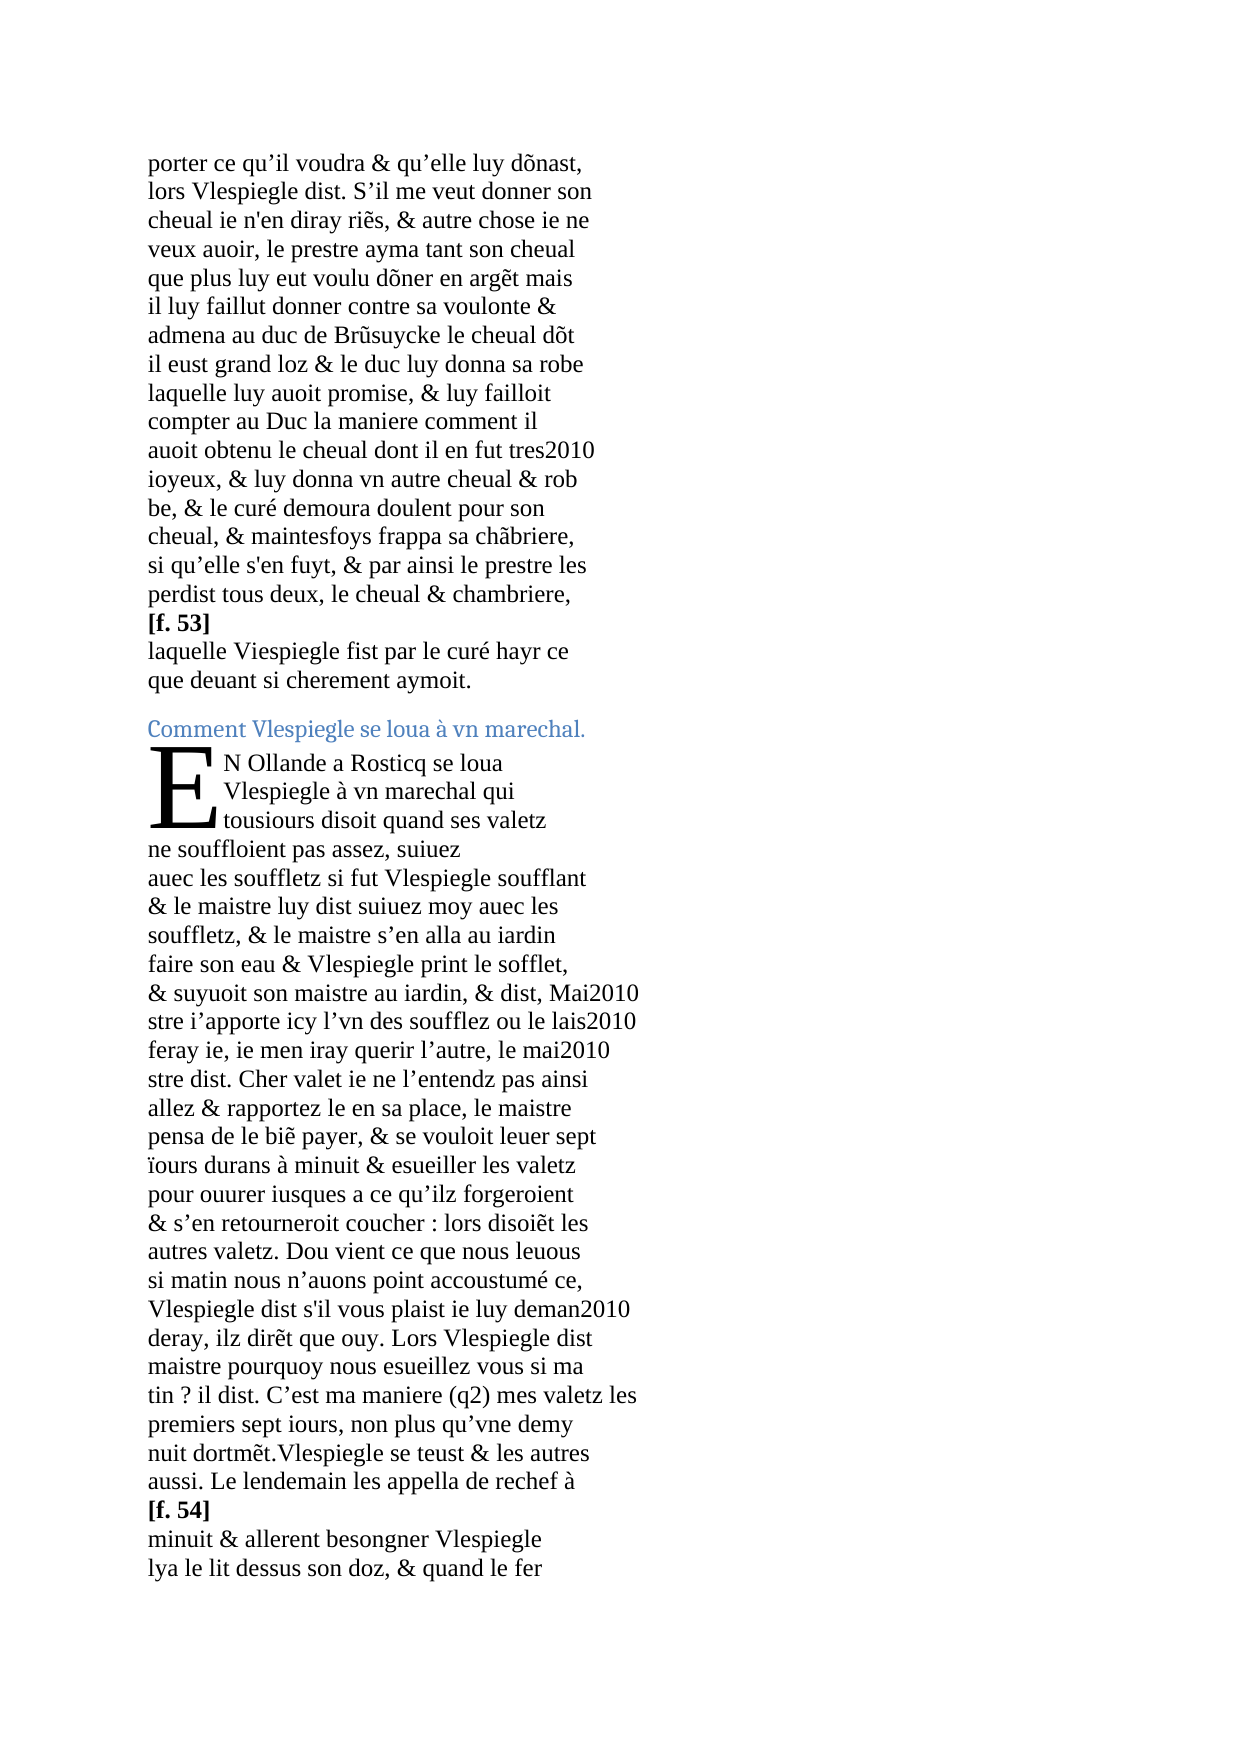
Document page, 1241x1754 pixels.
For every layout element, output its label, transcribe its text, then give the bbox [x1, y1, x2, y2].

text laquelle Viespiegle fist par le curé hayr ce que deuant si cherement aymoit. [148, 636, 1093, 694]
text minuit & allerent besongner Vlespiegle lya le lit dessus son doz, & quand le fer [148, 1524, 1093, 1581]
subtitle Comment Vlespiegle se loua à vn marechal. [148, 715, 1093, 743]
text EN Ollande a Rosticq se loua Vlespiegle à vn marechal qui tousiours disoit quand ses valetz ne souffloient pas assez, suiuez auec les souffletz si fut Vlespiegle soufflant & le maistre luy dist suiuez moy auec les souffletz, & le maistre s’en alla au iardin faire son eau & Vlespiegle print le sofflet, & suyuoit son maistre au iardin, & dist, Mai2010 stre i’apporte icy l’vn des soufflez ou le lais2010 feray ie, ie men iray querir l’autre, le mai2010 stre dist. Cher valet ie ne l’entendz pas ainsi allez & rapportez le en sa place, le maistre pensa de le biẽ payer, & se vouloit leuer sept ïours durans à minuit & esueiller les valetz pour ouurer iusques a ce qu’ilz forgeroient & s’en retourneroit coucher : lors disoiẽt les autres valetz. Dou vient ce que nous leuous si matin nous n’auons point accoustumé ce, Vlespiegle dist s'il vous plaist ie luy deman2010 deray, ilz dirẽt que ouy. Lors Vlespiegle dist maistre pourquoy nous esueillez vous si ma tin ? il dist. C’est ma maniere (q2) mes valetz les premiers sept iours, non plus qu’vne demy nuit dortmẽt.Vlespiegle se teust & les autres aussi. Le lendemain les appella de rechef à [f. 54] [148, 748, 1093, 1524]
text porter ce qu’il voudra & qu’elle luy dõnast, lors Vlespiegle dist. S’il me veut donner son cheual ie n'en diray riẽs, & autre chose ie ne veux auoir, le prestre ayma tant son cheual que plus luy eut voulu dõner en argẽt mais il luy faillut donner contre sa voulonte & admena au duc de Brũsuycke le cheual dõt il eust grand loz & le duc luy donna sa robe laquelle luy auoit promise, & luy failloit compter au Duc la maniere comment il auoit obtenu le cheual dont il en fut tres2010 ioyeux, & luy donna vn autre cheual & rob be, & le curé demoura doulent pour son cheual, & maintesfoys frappa sa chãbriere, si qu’elle s'en fuyt, & par ainsi le prestre les perdist tous deux, le cheual & chambriere, [f. 53] [148, 148, 1093, 636]
